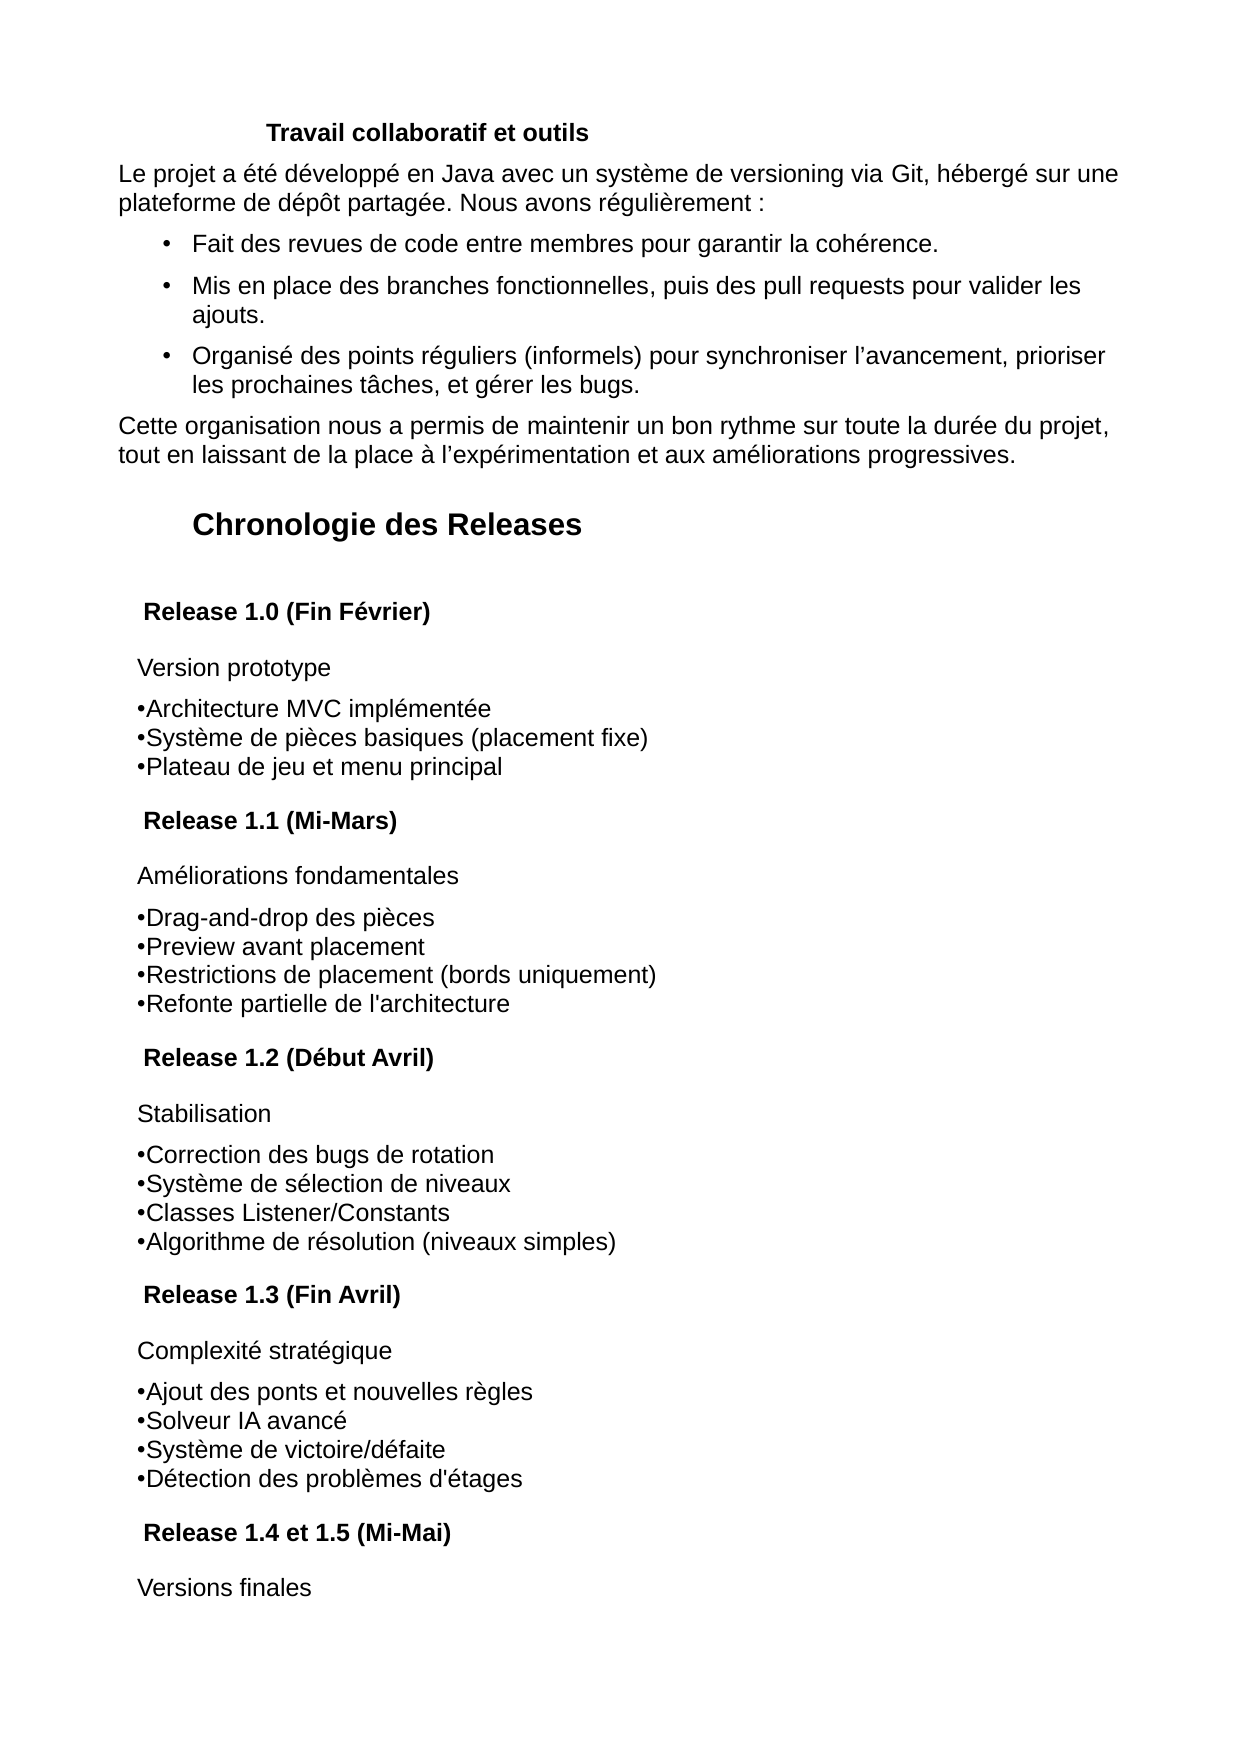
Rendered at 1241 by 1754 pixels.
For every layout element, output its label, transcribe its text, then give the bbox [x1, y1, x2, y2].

list Algorithme de résolution (niveaux simples) [118, 1226, 1122, 1255]
subtitle Release 1.1 (Mi-Mars) [143, 806, 1122, 834]
subtitle Release 1.3 (Fin Avril) [143, 1280, 1122, 1309]
text Complexité stratégique [137, 1336, 1122, 1365]
list Drag-and-drop des pièces [118, 903, 1122, 931]
list Correction des bugs de rotation [118, 1140, 1122, 1169]
list Fait des revues de code entre membres pour garantir la cohérence. [162, 229, 1122, 258]
subtitle Release 1.2 (Début Avril) [143, 1043, 1122, 1072]
subtitle Release 1.4 et 1.5 (Mi-Mai) [143, 1518, 1122, 1546]
list Classes Listener/Constants [118, 1198, 1122, 1226]
text Stabilisation [137, 1099, 1122, 1127]
list Plateau de jeu et menu principal [118, 752, 1122, 781]
list Détection des problèmes d'étages [118, 1464, 1122, 1493]
list Système de sélection de niveaux [118, 1169, 1122, 1198]
list Preview avant placement [118, 931, 1122, 960]
text Versions finales [137, 1573, 1122, 1602]
text Le projet a été développé en Java avec un système de versioning via Git, hébergé sur une plateforme de dépôt partagée. Nous avons régulièrement : [118, 159, 1122, 217]
text Cette organisation nous a permis de maintenir un bon rythme sur toute la durée du projet, tout en laissant de la place à l’expérimentation et aux améliorations progressives. [118, 411, 1122, 468]
list Ajout des ponts et nouvelles règles [118, 1377, 1122, 1406]
list Solveur IA avancé [118, 1406, 1122, 1435]
list Refonte partielle de l'architecture [118, 989, 1122, 1018]
subtitle Release 1.0 (Fin Février) [143, 597, 1122, 626]
list Organisé des points réguliers (informels) pour synchroniser l’avancement, prioriser les prochaines tâches, et gérer les bugs. [162, 341, 1122, 398]
list Système de victoire/défaite [118, 1435, 1122, 1464]
text Version prototype [137, 653, 1122, 682]
list Architecture MVC implémentée [118, 694, 1122, 723]
text Améliorations fondamentales [137, 861, 1122, 890]
subtitle Travail collaboratif et outils [118, 118, 1122, 147]
list Mis en place des branches fonctionnelles, puis des pull requests pour valider les ajouts. [162, 271, 1122, 328]
subtitle Chronologie des Releases [118, 506, 1122, 542]
list Système de pièces basiques (placement fixe) [118, 723, 1122, 752]
list Restrictions de placement (bords uniquement) [118, 960, 1122, 989]
